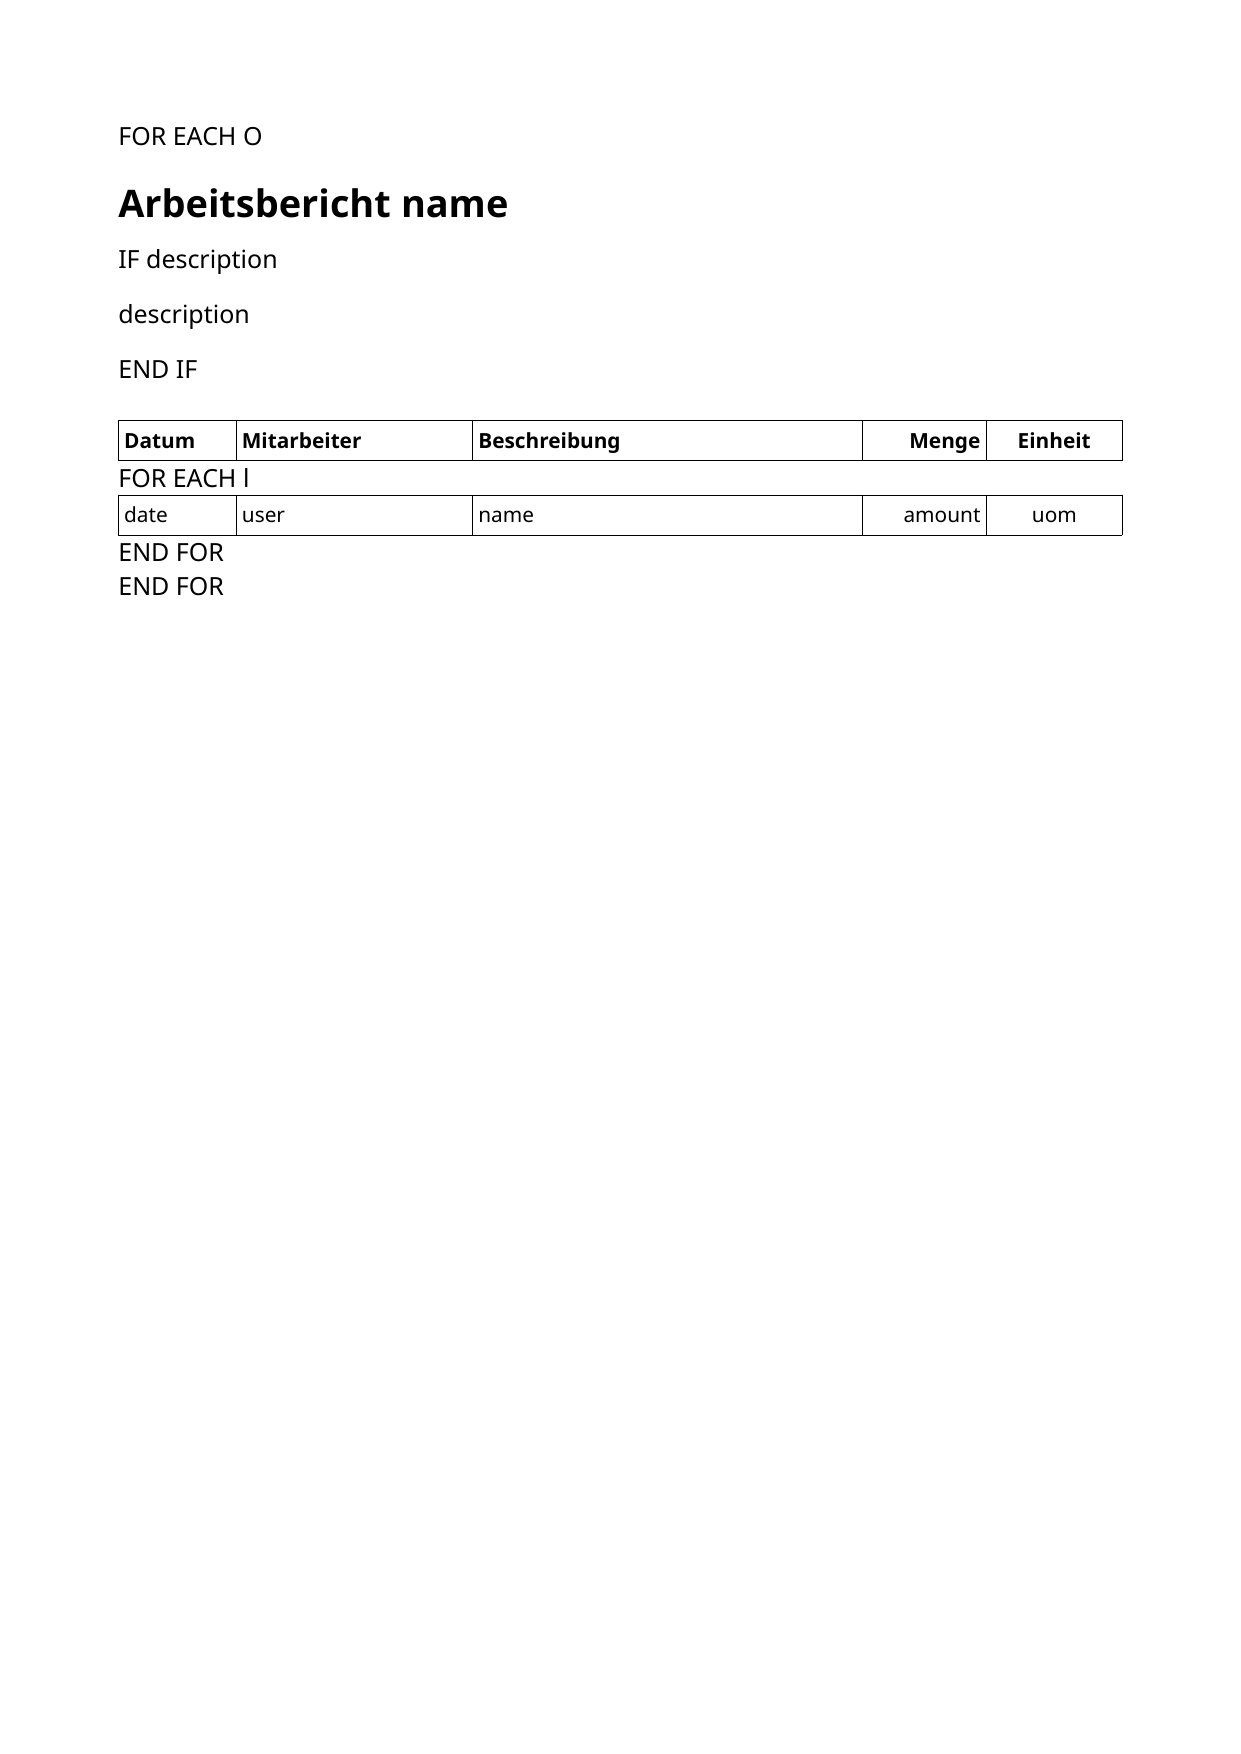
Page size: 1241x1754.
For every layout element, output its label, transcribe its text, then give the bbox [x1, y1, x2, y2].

table_header name [473, 496, 862, 534]
text description [118, 297, 1122, 331]
text END FOR [118, 536, 1122, 569]
text IF description [118, 241, 1122, 275]
table_header amount [863, 496, 986, 534]
table_header uom [987, 496, 1122, 534]
text END IF [118, 352, 1122, 386]
table_header Einheit [987, 421, 1122, 460]
table_header Mitarbeiter [237, 421, 472, 460]
text END FOR [118, 569, 1122, 603]
table_header date [119, 496, 236, 534]
table_header Beschreibung [473, 421, 862, 460]
subtitle Arbeitsbericht name [118, 177, 1122, 229]
table_header Datum [119, 421, 236, 460]
text FOR EACH O [118, 118, 1122, 152]
table_header Menge [863, 421, 986, 460]
table_header user [237, 496, 472, 534]
text FOR EACH l [118, 461, 1122, 494]
